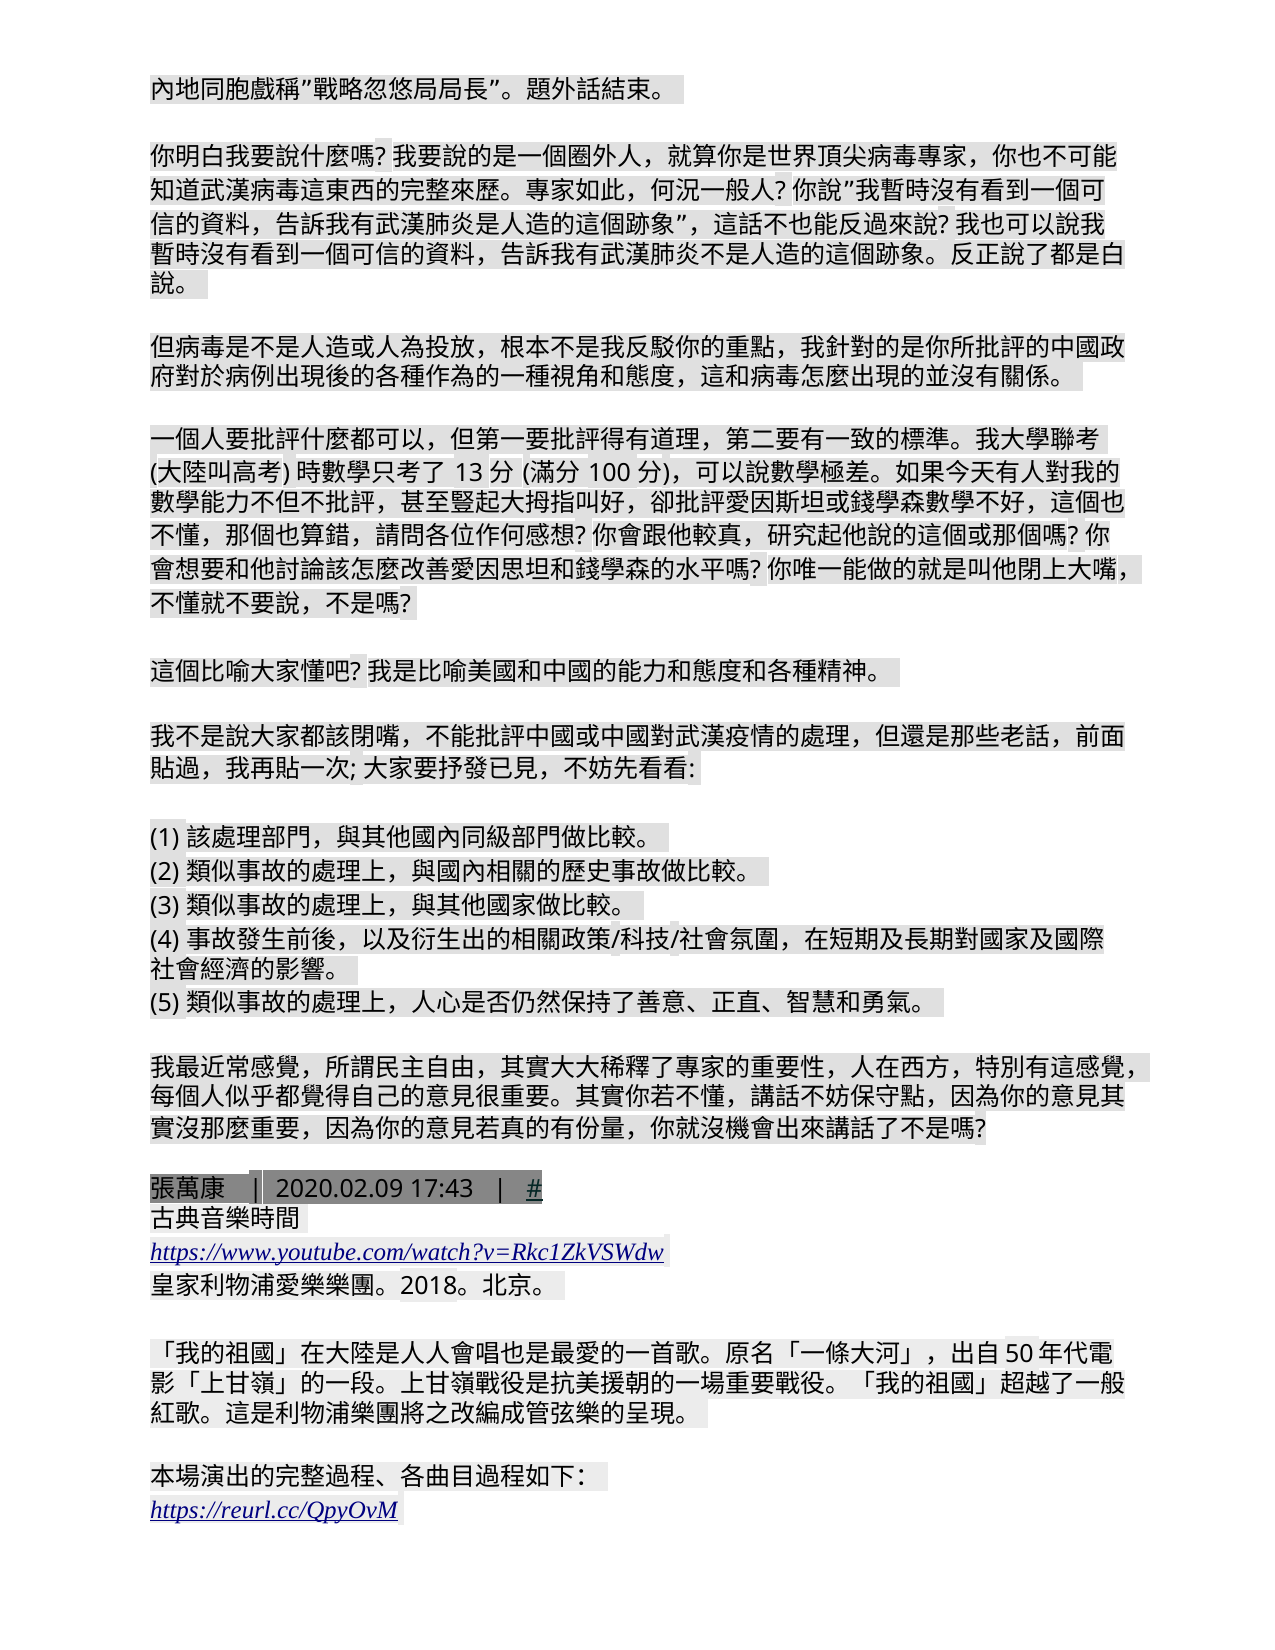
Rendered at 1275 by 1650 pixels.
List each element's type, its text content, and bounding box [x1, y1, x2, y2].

text 古典音樂時間 https://www.youtube.com/watch?v=Rkc1ZkVSWdw 皇家利物浦愛樂樂團。2018。北京。 「我的祖國」在大陸是人人會唱也是最愛的一首歌。原名「一條大河」，出自50年代電影「上甘嶺」的一段。上甘嶺戰役是抗美援朝的一場重要戰役。「我的祖國」超越了一般紅歌。這是利物浦樂團將之改編成管弦樂的呈現。 本場演出的完整過程、各曲目過程如下： https://reurl.cc/QpyOvM [150, 1204, 1125, 1559]
text 涵文， 中國據稱有兩個 P4 等級的實驗室，其中一個就是你說的武漢這個。我還沒看你貼的這個影片，但以目前基因工程的科技進展以及它所帶來的潛在殺傷力，作為一個對國際關係有點基本認識的正常人，你會相信中國”只有”這兩個實驗室在做相關的研究，而且會對外公開發表學術論文，或是上網發科普視頻嗎? 大家知道錢學森吧? 年僅36歲就成為美國麻省理工學院的正教授，學霸中的學霸，發表論文和重要理論無數，公認超高速動力學的天才鼻袓，教科書上的人物，本是眾人眼中閃亮的一顆星，1955 年因為眾多原因回到中國後從此在學術圈銷聲匿跡，在中國做些什麼沒人知道。幾年後，兩彈一星橫空出世 (台灣人對兩彈一星和錢學森基本是很陌生的，但沒有大陸人不知道我在說什麼吧? 不知道的人請自行 google)。 我要說的是，如果我們真的相信病毒或細菌有核彈般的毀滅性威力 (不會有人不信吧，連這個也不信我也無言了，不信的人麻煩 google 一下”鼠疫”和”西班牙流感”)，那麼你就不可能不相信作為一個國家，特別是中美俄這樣的大國，對之可能作為武器的攻擊和防御手段有相關的積極研究。如果是這樣，你怎麼會用一個網路科普視頻來判斷某種肺炎病毒是否為人造或生化武器? 哪個國家會容許自己的絕密研究人員公開上網科普自己的超級武器? 題外話: 我們當然不排除有人不小心說漏嘴，大陸最先進的戰鬥機殲-20，研究期間有軍人受訪時不小心說漏嘴曝光了，有位張昭忠將軍趕緊上節目滅火，說沒有沒有，我們沒有研發那東西，沒有什麼新一代的先進戰機。一年後，殲-20 就現身了。張昭忠將軍從此也被內地同胞戲稱”戰略忽悠局局長”。題外話結束。 你明白我要說什麼嗎? 我要說的是一個圈外人，就算你是世界頂尖病毒專家，你也不可能知道武漢病毒這東西的完整來歷。專家如此，何況一般人? 你說”我暫時沒有看到一個可信的資料，告訴我有武漢肺炎是人造的這個跡象”，這話不也能反過來說? 我也可以說我暫時沒有看到一個可信的資料，告訴我有武漢肺炎不是人造的這個跡象。反正說了都是白說。 但病毒是不是人造或人為投放，根本不是我反駁你的重點，我針對的是你所批評的中國政府對於病例出現後的各種作為的一種視角和態度，這和病毒怎麼出現的並沒有關係。 一個人要批評什麼都可以，但第一要批評得有道理，第二要有一致的標準。我大學聯考 (大陸叫高考) 時數學只考了 13 分 (滿分 100 分)，可以說數學極差。如果今天有人對我的數學能力不但不批評，甚至豎起大拇指叫好，卻批評愛因斯坦或錢學森數學不好，這個也不懂，那個也算錯，請問各位作何感想? 你會跟他較真，研究起他說的這個或那個嗎? 你會想要和他討論該怎麼改善愛因思坦和錢學森的水平嗎? 你唯一能做的就是叫他閉上大嘴，不懂就不要說，不是嗎? 這個比喻大家懂吧? 我是比喻美國和中國的能力和態度和各種精神。 我不是說大家都該閉嘴，不能批評中國或中國對武漢疫情的處理，但還是那些老話，前面貼過，我再貼一次; 大家要抒發已見，不妨先看看: (1) 該處理部門，與其他國內同級部門做比較。 (2) 類似事故的處理上，與國內相關的歷史事故做比較。 (3) 類似事故的處理上，與其他國家做比較。 (4) 事故發生前後，以及衍生出的相關政策/科技/社會氛圍，在短期及長期對國家及國際社會經濟的影響。 (5) 類似事故的處理上，人心是否仍然保持了善意、正直、智慧和勇氣。 我最近常感覺，所謂民主自由，其實大大稀釋了專家的重要性，人在西方，特別有這感覺，每個人似乎都覺得自己的意見很重要。其實你若不懂，講話不妨保守點，因為你的意見其實沒那麼重要，因為你的意見若真的有份量，你就沒機會出來講話了不是嗎? [150, 75, 1125, 1145]
text 張萬康 | 2020.02.09 17:43 | # [150, 1170, 1125, 1204]
